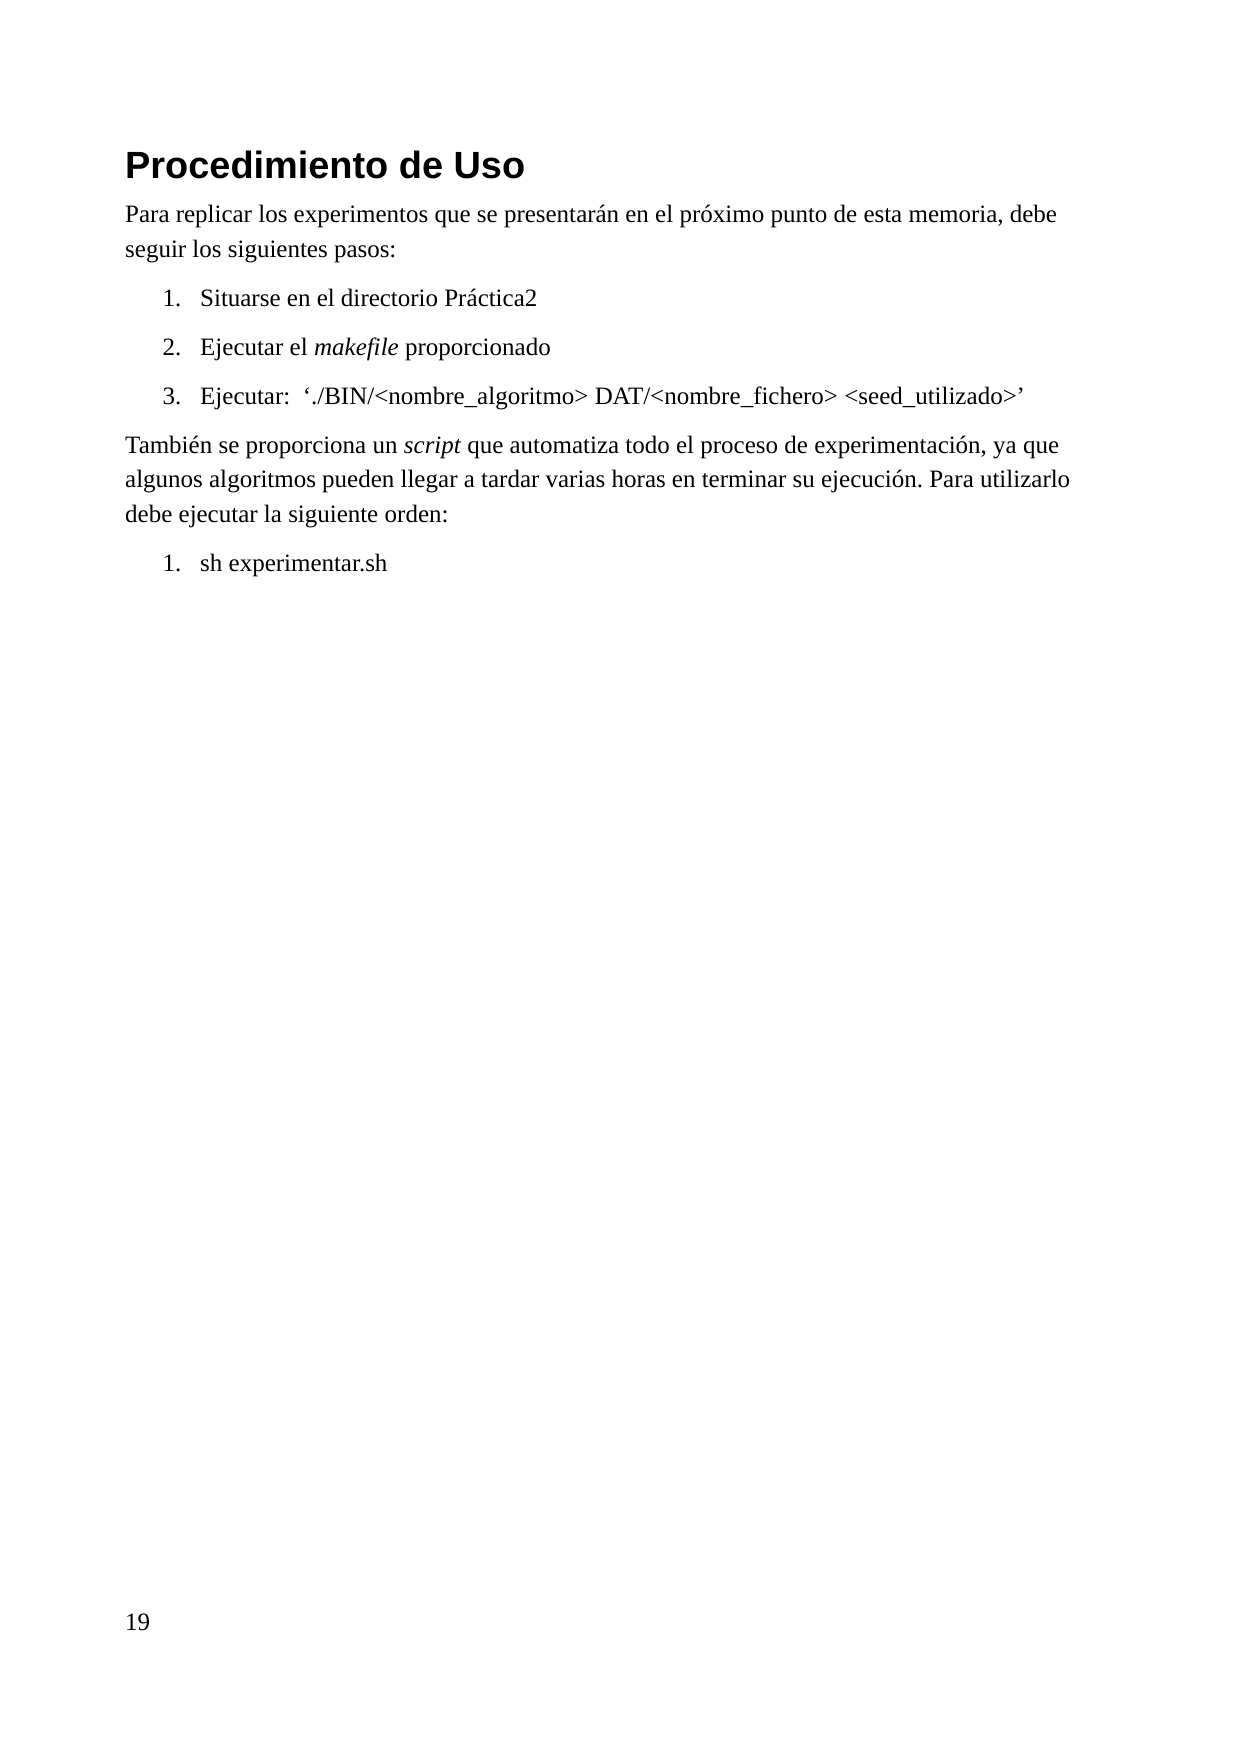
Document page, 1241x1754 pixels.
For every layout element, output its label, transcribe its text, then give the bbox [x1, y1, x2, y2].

list Ejecutar: ‘./BIN/<nombre_algoritmo> DAT/<nombre_fichero> <seed_utilizado>’ [162, 381, 1123, 410]
subtitle Procedimiento de Uso [125, 143, 1123, 187]
list Situarse en el directorio Práctica2 [162, 283, 1123, 312]
list sh experimentar.sh [162, 548, 1123, 577]
text También se proporciona un script que automatiza todo el proceso de experimentación, ya que algunos algoritmos pueden llegar a tardar varias horas en terminar su ejecución. Para utilizarlo debe ejecutar la siguiente orden: [125, 430, 1123, 528]
list Ejecutar el makefile proporcionado [162, 332, 1123, 361]
text Para replicar los experimentos que se presentarán en el próximo punto de esta memoria, debe seguir los siguientes pasos: [125, 199, 1123, 262]
